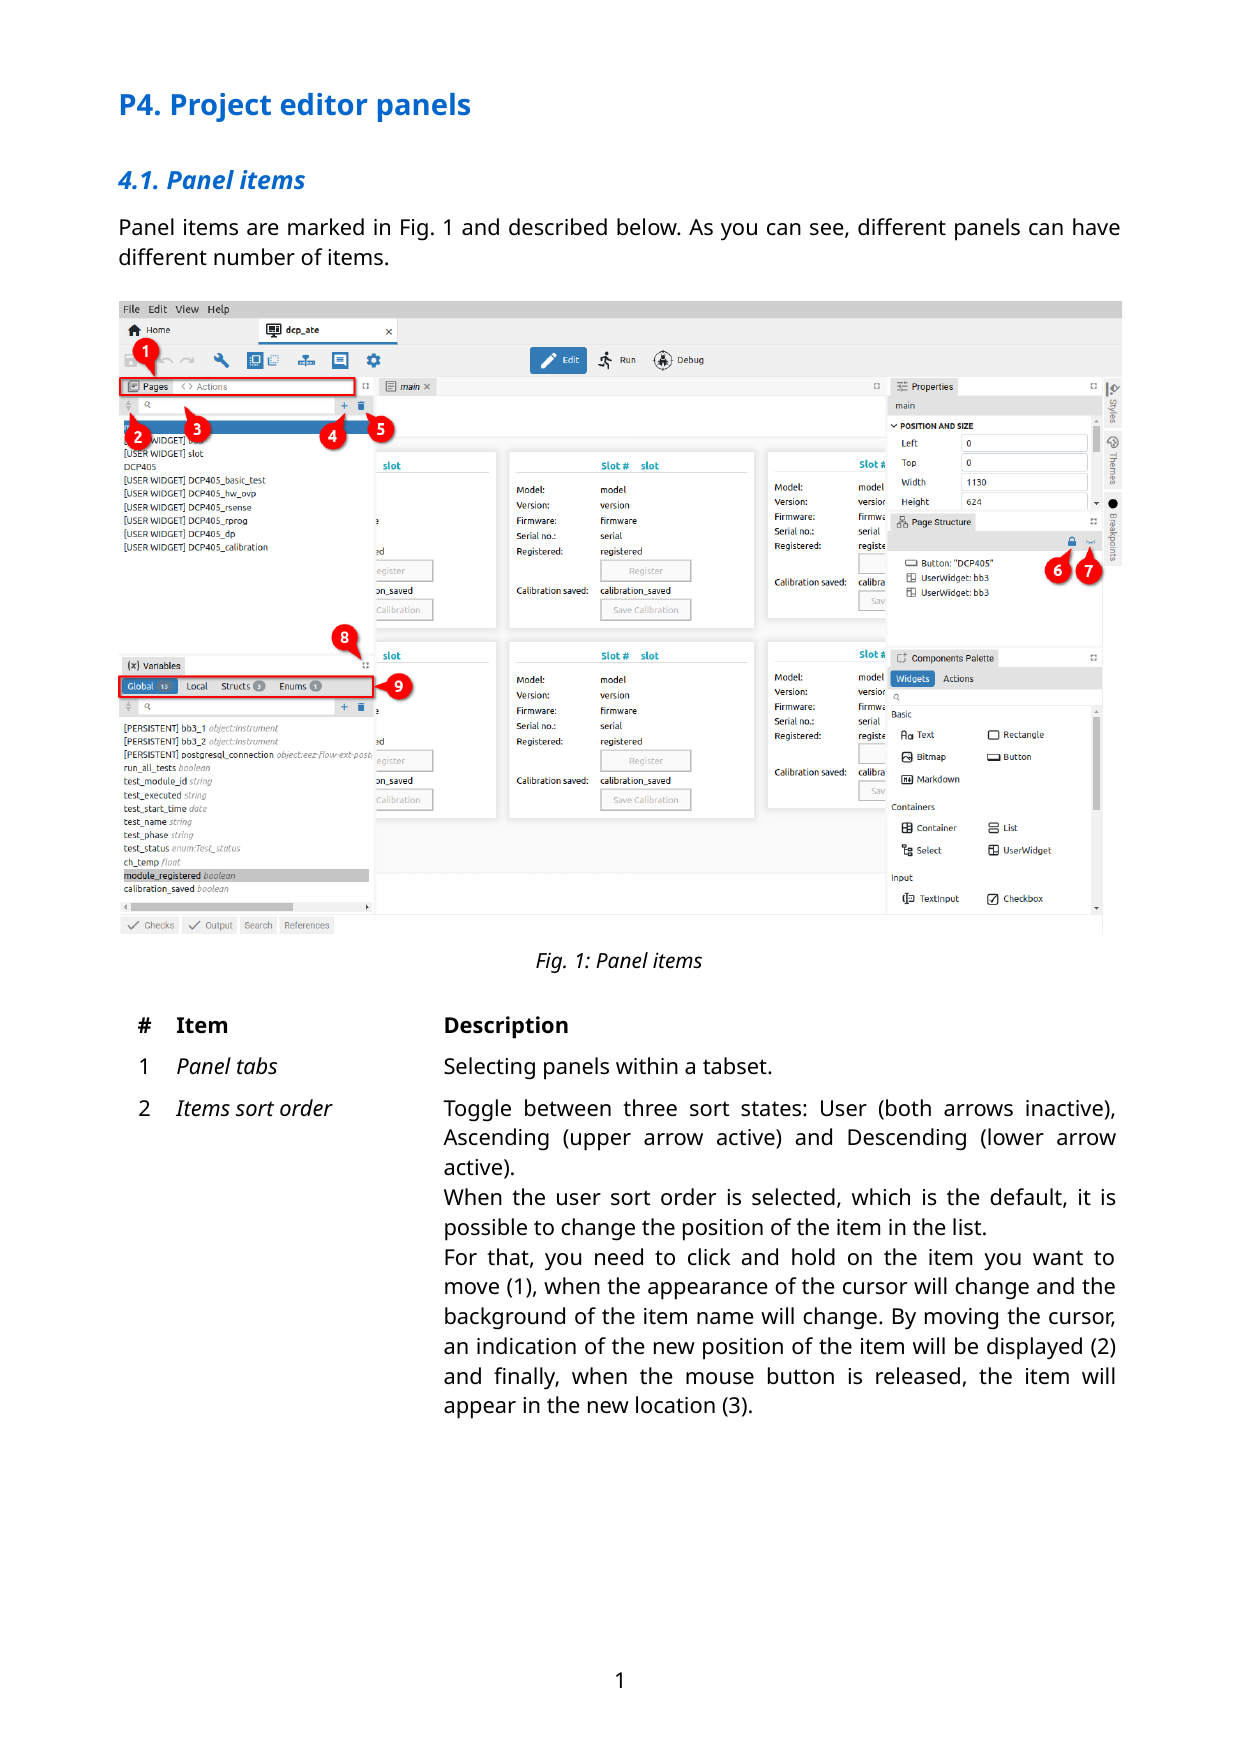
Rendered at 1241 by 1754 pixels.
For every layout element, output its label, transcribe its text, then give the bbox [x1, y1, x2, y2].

table_cell Toggle between three sort states: User (both arrows inactive), Ascending (upper arrow active) and Descending (lower arrow active). When the user sort order is selected, which is the default, it is possible to change the position of the item in the list. For that, you need to click and hold on the item you want to move (1), when the appearance of the cursor will change and the background of the item name will change. By moving the cursor, an indication of the new position of the item will be displayed (2) and finally, when the mouse button is released, the item will appear in the new location (3). [438, 1087, 1123, 1426]
table_header Item [171, 1004, 438, 1046]
text Panel items are marked in Fig. 1 and described below. As you can see, different panels can have different number of items. [118, 212, 1122, 271]
table_cell 1 [118, 1046, 171, 1087]
table_cell Items sort order [171, 1087, 438, 1426]
table_cell 2 [118, 1087, 171, 1426]
table_header # [118, 1004, 171, 1046]
picture [118, 301, 1123, 935]
subtitle Project editor panels [118, 84, 1122, 124]
table_header Description [438, 1004, 1123, 1046]
table_cell Panel tabs [171, 1046, 438, 1087]
subtitle Panel items [118, 163, 1122, 197]
text Fig. 1: Panel items [118, 935, 1122, 974]
table_cell Selecting panels within a tabset. [438, 1046, 1123, 1087]
